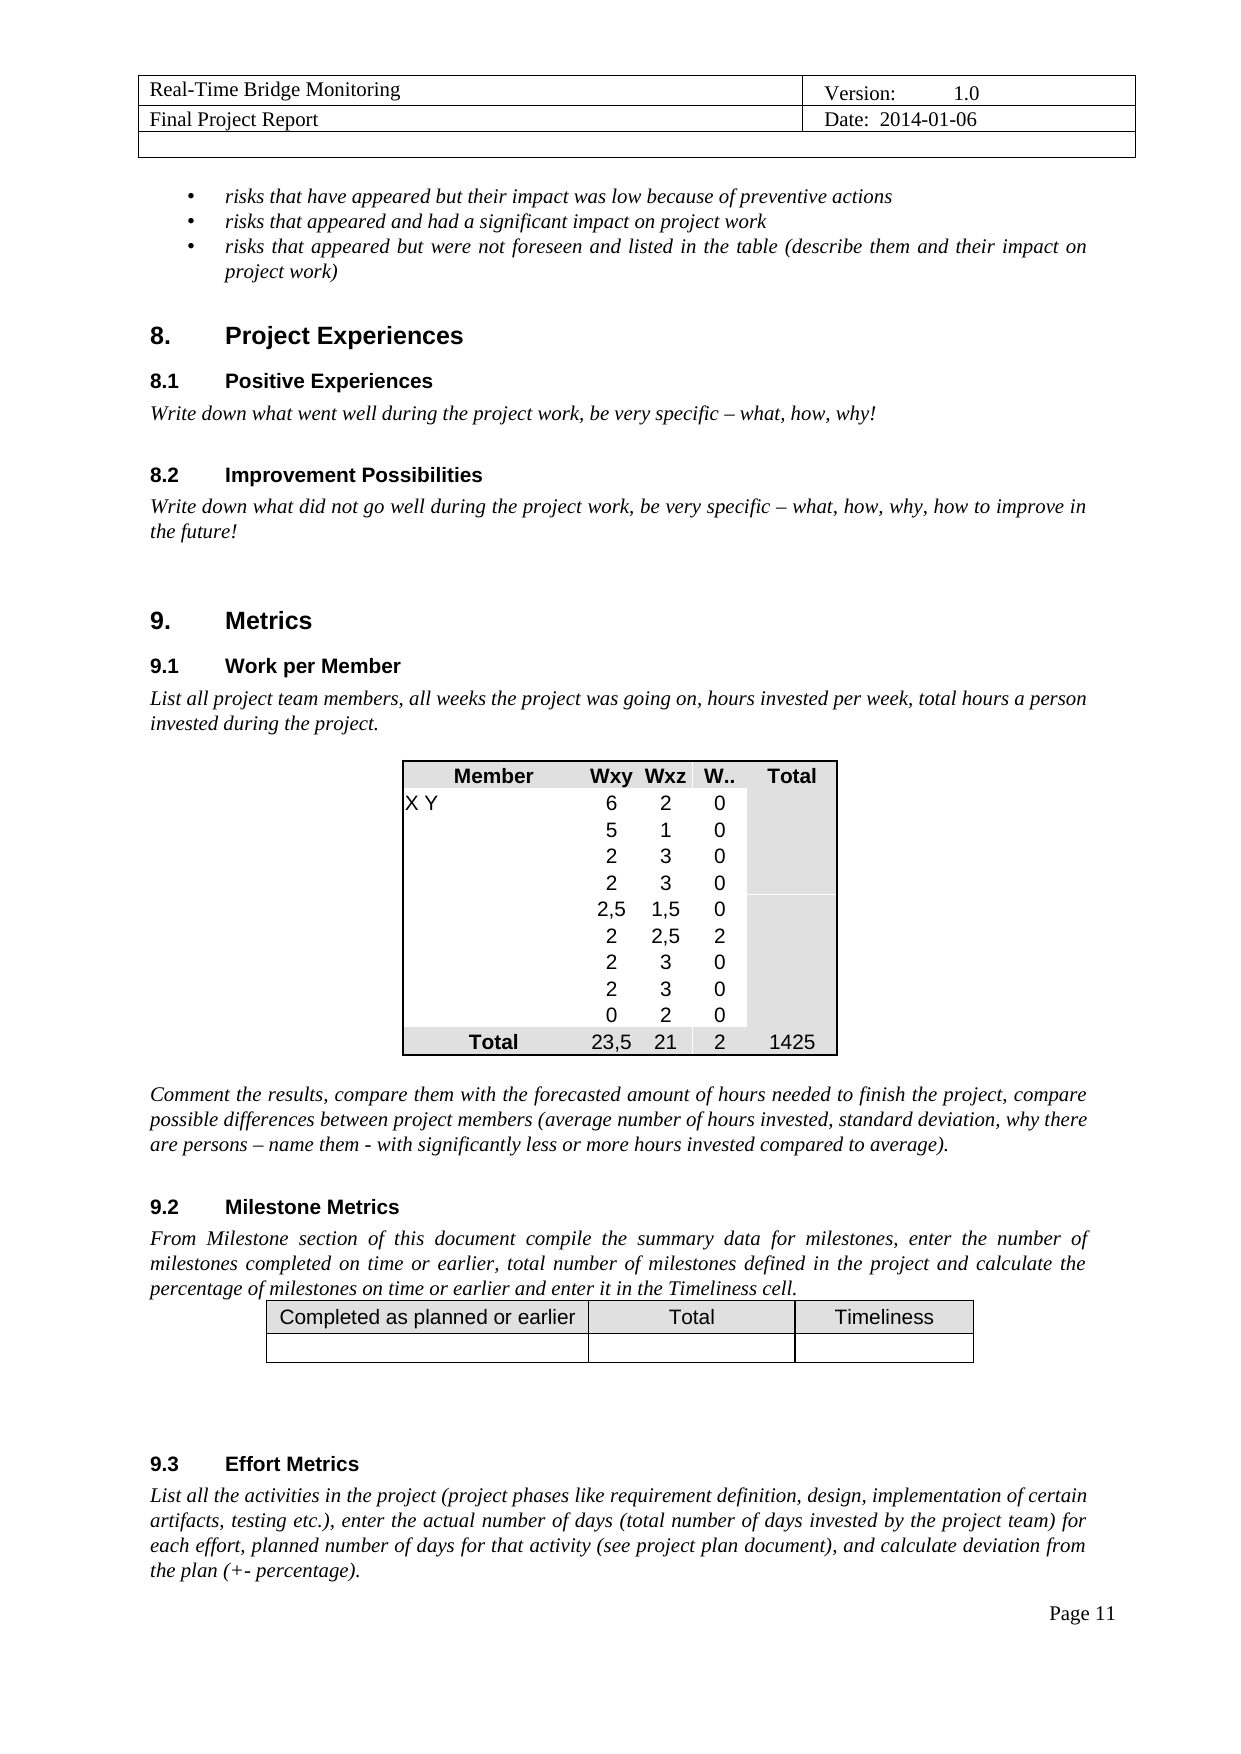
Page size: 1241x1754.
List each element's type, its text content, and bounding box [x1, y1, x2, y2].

table_header Completed as planned or earlier [267, 1301, 588, 1333]
table_cell [747, 815, 836, 841]
table_cell 3 [638, 974, 692, 1001]
text List all the activities in the project (project phases like requirement definition, design, implementation of certain artifacts, testing etc.), enter the actual number of days (total number of days invested by the project team) for each effort, planned number of days for that activity (see project plan document), and calculate deviation from the plan (+- percentage). [150, 1482, 1090, 1582]
table_header Wxy [584, 762, 638, 788]
subtitle Metrics [150, 606, 1090, 634]
table_cell 1,5 [638, 895, 692, 921]
table_cell 2,5 [584, 895, 638, 921]
table_header Total [747, 762, 836, 788]
table_cell [589, 1334, 794, 1362]
subtitle Work per Member [150, 653, 1090, 678]
table_header Total [589, 1301, 794, 1333]
table_cell [267, 1334, 588, 1362]
table_header Timeliness [796, 1301, 973, 1333]
subtitle Positive Experiences [150, 368, 1090, 393]
table_cell 3 [638, 948, 692, 974]
table_cell X Y [404, 788, 584, 815]
table_cell 1425 [747, 1027, 836, 1054]
list risks that appeared and had a significant impact on project work [187, 208, 1090, 233]
table_cell Total [404, 1027, 584, 1054]
table_cell [747, 921, 836, 948]
text List all project team members, all weeks the project was going on, hours invested per week, total hours a person invested during the project. [150, 684, 1090, 734]
list risks that appeared but were not foreseen and listed in the table (describe them and their impact on project work) [187, 233, 1090, 283]
table_cell [404, 895, 584, 921]
table_cell 3 [638, 868, 692, 894]
text Write down what did not go well during the project work, be very specific – what, how, why, how to improve in the future! [150, 493, 1090, 543]
subtitle Milestone Metrics [150, 1193, 1090, 1218]
table_cell [404, 921, 584, 948]
table_cell 3 [638, 841, 692, 868]
table_cell 0 [693, 841, 747, 868]
table_cell [747, 868, 836, 894]
subtitle Improvement Possibilities [150, 462, 1090, 487]
table_cell 2 [584, 974, 638, 1001]
table_cell [404, 974, 584, 1001]
table_header Wxz [638, 762, 692, 788]
table_cell 0 [693, 788, 747, 815]
table_cell [747, 948, 836, 974]
table_cell 2 [584, 948, 638, 974]
table_cell [747, 895, 836, 921]
table_cell [404, 868, 584, 894]
table_cell 0 [693, 948, 747, 974]
table_cell 0 [584, 1001, 638, 1027]
subtitle Effort Metrics [150, 1450, 1090, 1475]
text Write down what went well during the project work, be very specific – what, how, why! [150, 399, 1090, 424]
table_header Member [404, 762, 584, 788]
table_cell 5 [584, 815, 638, 841]
table_cell [404, 948, 584, 974]
table_cell 0 [693, 868, 747, 894]
table_cell 23,5 [584, 1027, 638, 1054]
table_cell [747, 974, 836, 1001]
table_cell 2 [693, 921, 747, 948]
table_cell 2,5 [638, 921, 692, 948]
table_cell 21 [638, 1027, 692, 1054]
subtitle Project Experiences [150, 321, 1090, 349]
table_cell 0 [693, 895, 747, 921]
table_cell 2 [584, 921, 638, 948]
text Comment the results, compare them with the forecasted amount of hours needed to finish the project, compare possible differences between project members (average number of hours invested, standard deviation, why there are persons – name them - with significantly less or more hours invested compared to average). [150, 1081, 1090, 1156]
text From Milestone section of this document compile the summary data for milestones, enter the number of milestones completed on time or earlier, total number of milestones defined in the project and calculate the percentage of milestones on time or earlier and enter it in the Timeliness cell. [150, 1225, 1090, 1300]
table_cell [747, 1001, 836, 1027]
table_cell 0 [693, 815, 747, 841]
table_cell [404, 841, 584, 868]
table_cell [747, 841, 836, 868]
table_cell [404, 815, 584, 841]
table_header W.. [693, 762, 747, 788]
table_cell 2 [584, 841, 638, 868]
list risks that have appeared but their impact was low because of preventive actions [187, 183, 1090, 208]
table_cell 1 [638, 815, 692, 841]
table_cell 2 [693, 1027, 747, 1054]
table_cell [404, 1001, 584, 1027]
table_cell 2 [638, 788, 692, 815]
table_cell 6 [584, 788, 638, 815]
table_cell [796, 1334, 973, 1362]
table_cell 0 [693, 974, 747, 1001]
table_cell 2 [584, 868, 638, 894]
table_cell [747, 788, 836, 815]
table_cell 2 [638, 1001, 692, 1027]
table_cell 0 [693, 1001, 747, 1027]
